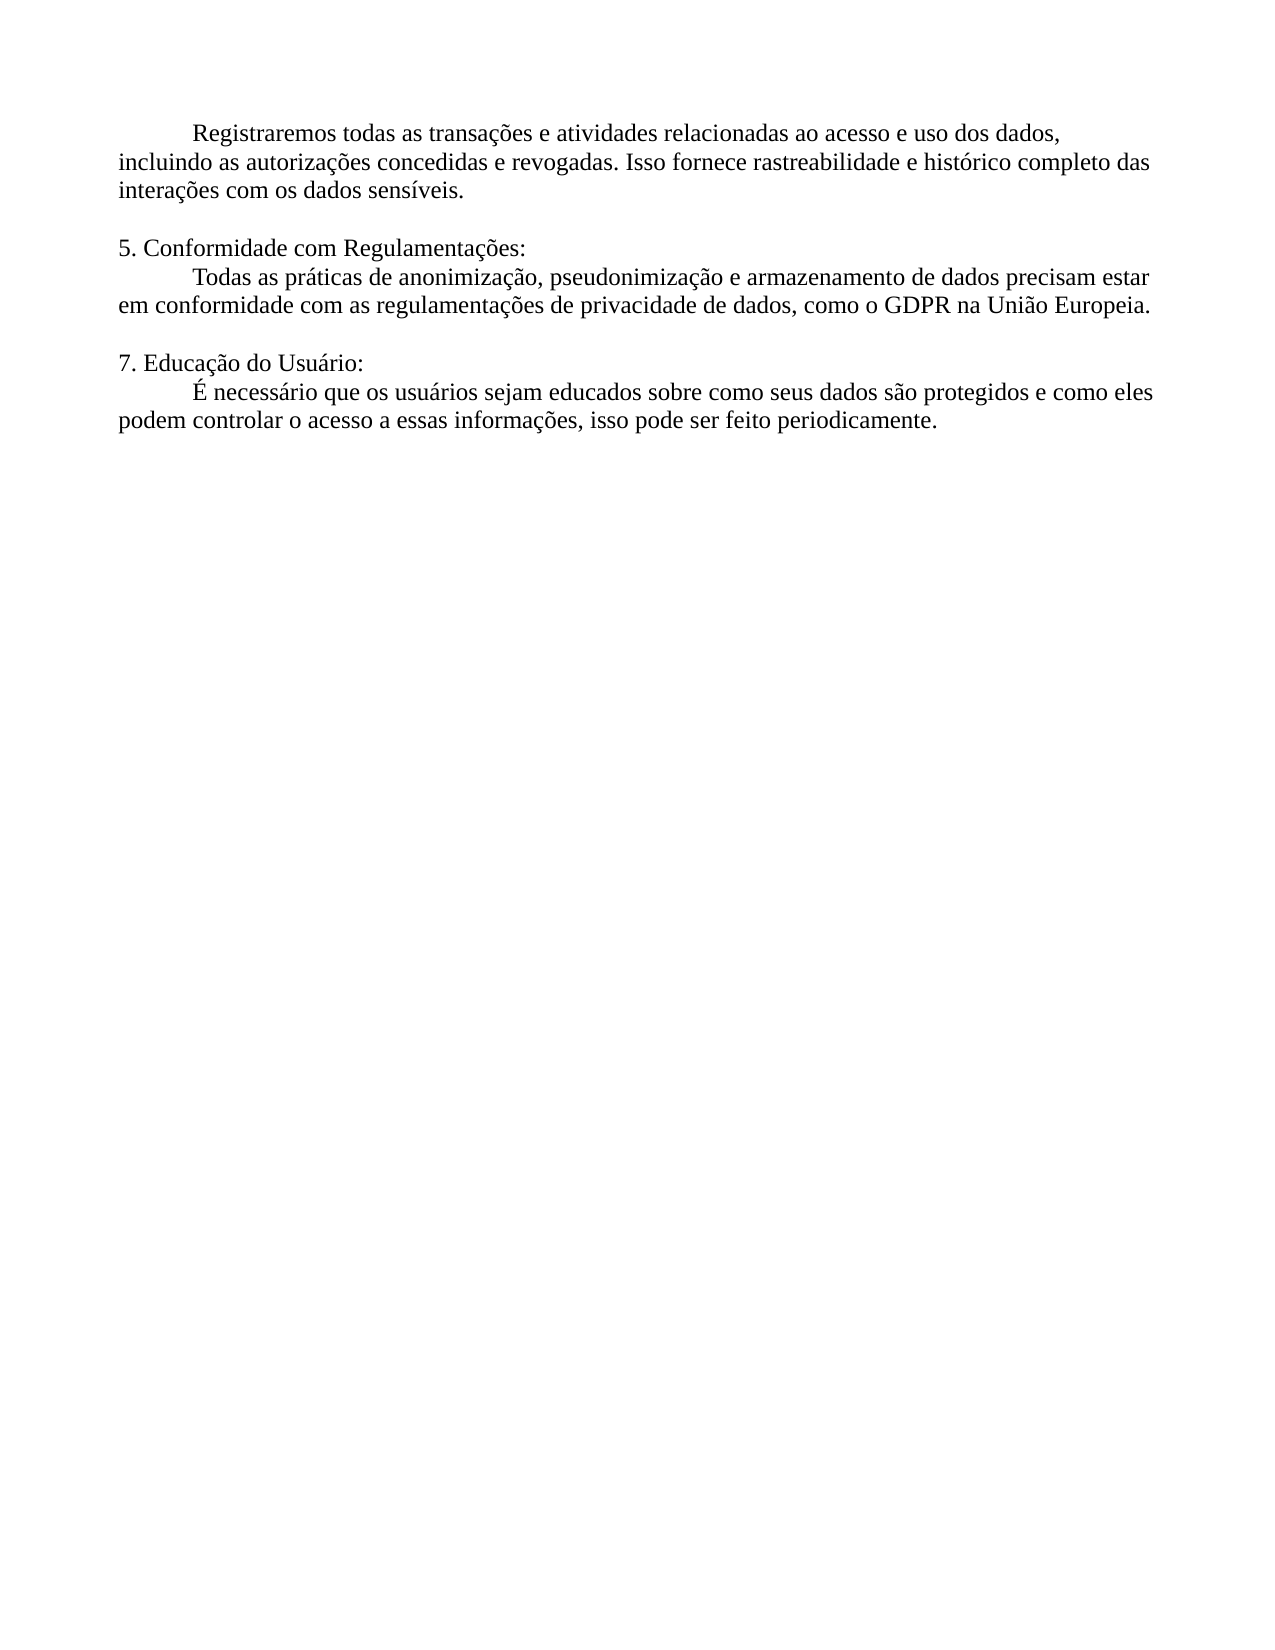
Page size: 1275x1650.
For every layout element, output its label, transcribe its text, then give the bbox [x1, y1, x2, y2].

text Todas as práticas de anonimização, pseudonimização e armazenamento de dados precisam estar em conformidade com as regulamentações de privacidade de dados, como o GDPR na União Europeia. [118, 262, 1157, 319]
text 7. Educação do Usuário: [118, 348, 1157, 377]
text Registraremos todas as transações e atividades relacionadas ao acesso e uso dos dados, incluindo as autorizações concedidas e revogadas. Isso fornece rastreabilidade e histórico completo das interações com os dados sensíveis. [118, 118, 1157, 204]
text 5. Conformidade com Regulamentações: [118, 233, 1157, 262]
text É necessário que os usuários sejam educados sobre como seus dados são protegidos e como eles podem controlar o acesso a essas informações, isso pode ser feito periodicamente. [118, 377, 1157, 434]
